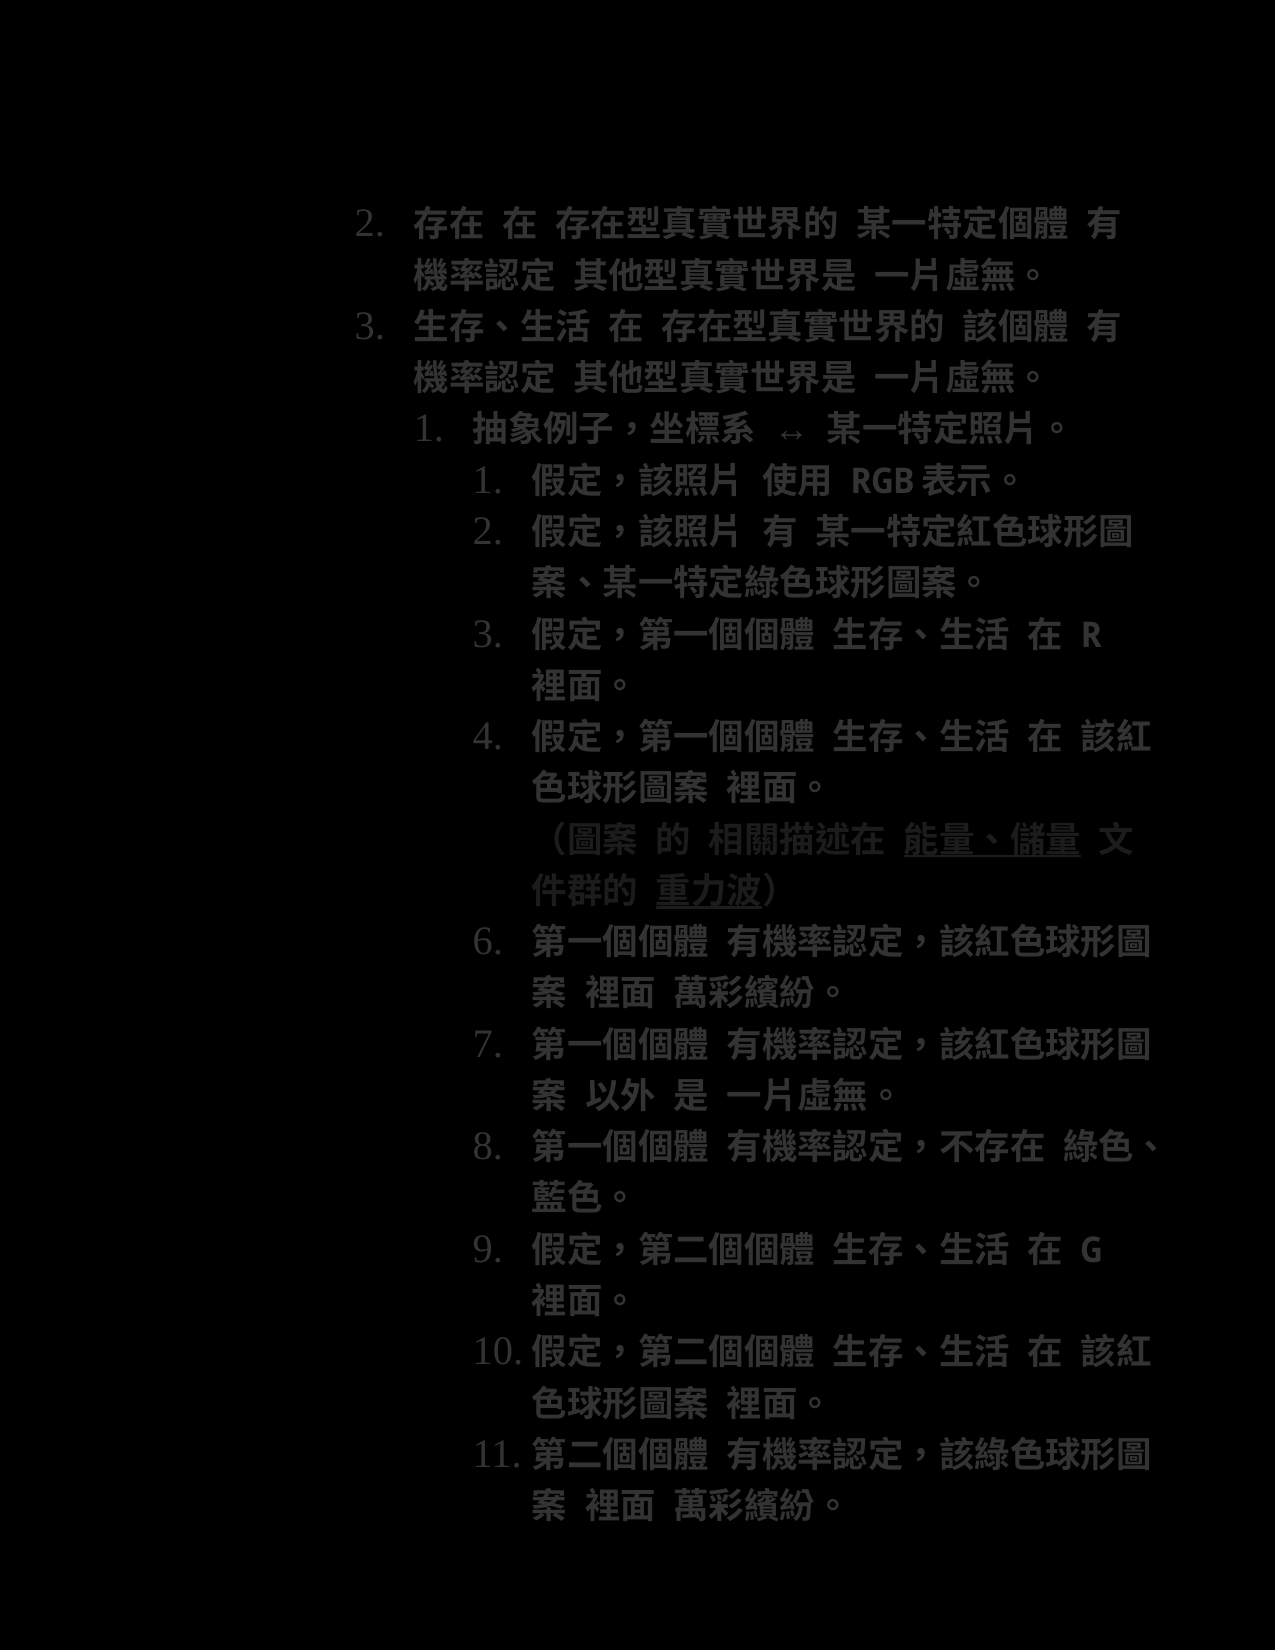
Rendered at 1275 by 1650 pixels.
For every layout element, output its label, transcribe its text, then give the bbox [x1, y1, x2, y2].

list 生存、生活 在 存在型真實世界的 該個體 有機率認定 其他型真實世界是 一片虛無。 [354, 298, 1157, 401]
list 假定，第一個個體 生存、生活 在 該紅色球形圖案 裡面。 [472, 708, 1157, 811]
list 假定，該照片 有 某一特定紅色球形圖案、某一特定綠色球形圖案。 [472, 503, 1157, 606]
list 抽象例子，坐標系 ↔ 某一特定照片。 [413, 401, 1157, 452]
list 假定，第二個個體 生存、生活 在 G 裡面。 [472, 1221, 1157, 1324]
list 第一個個體 有機率認定，不存在 綠色、藍色。 [472, 1118, 1157, 1221]
list 第一個個體 有機率認定，該紅色球形圖案 裡面 萬彩繽紛。 [472, 913, 1157, 1016]
list 假定，第一個個體 生存、生活 在 R 裡面。 [472, 606, 1157, 708]
list 假定，第二個個體 生存、生活 在 該紅色球形圖案 裡面。 [472, 1324, 1157, 1426]
list （圖案 的 相關描述在 能量、儲量 文件群的 重力波）（的 假定，某一特定人類個體 貼著 該桌布 生存、生活） [472, 811, 1157, 913]
list 第一個個體 有機率認定，該紅色球形圖案 以外 是 一片虛無。 [472, 1016, 1157, 1118]
list 存在 在 存在型真實世界的 某一特定個體 有機率認定 其他型真實世界是 一片虛無。 [354, 196, 1157, 298]
list 假定，該照片 使用 RGB表示。 [472, 452, 1157, 503]
list 第二個個體 有機率認定，該綠色球形圖案 裡面 萬彩繽紛。 [472, 1426, 1157, 1529]
